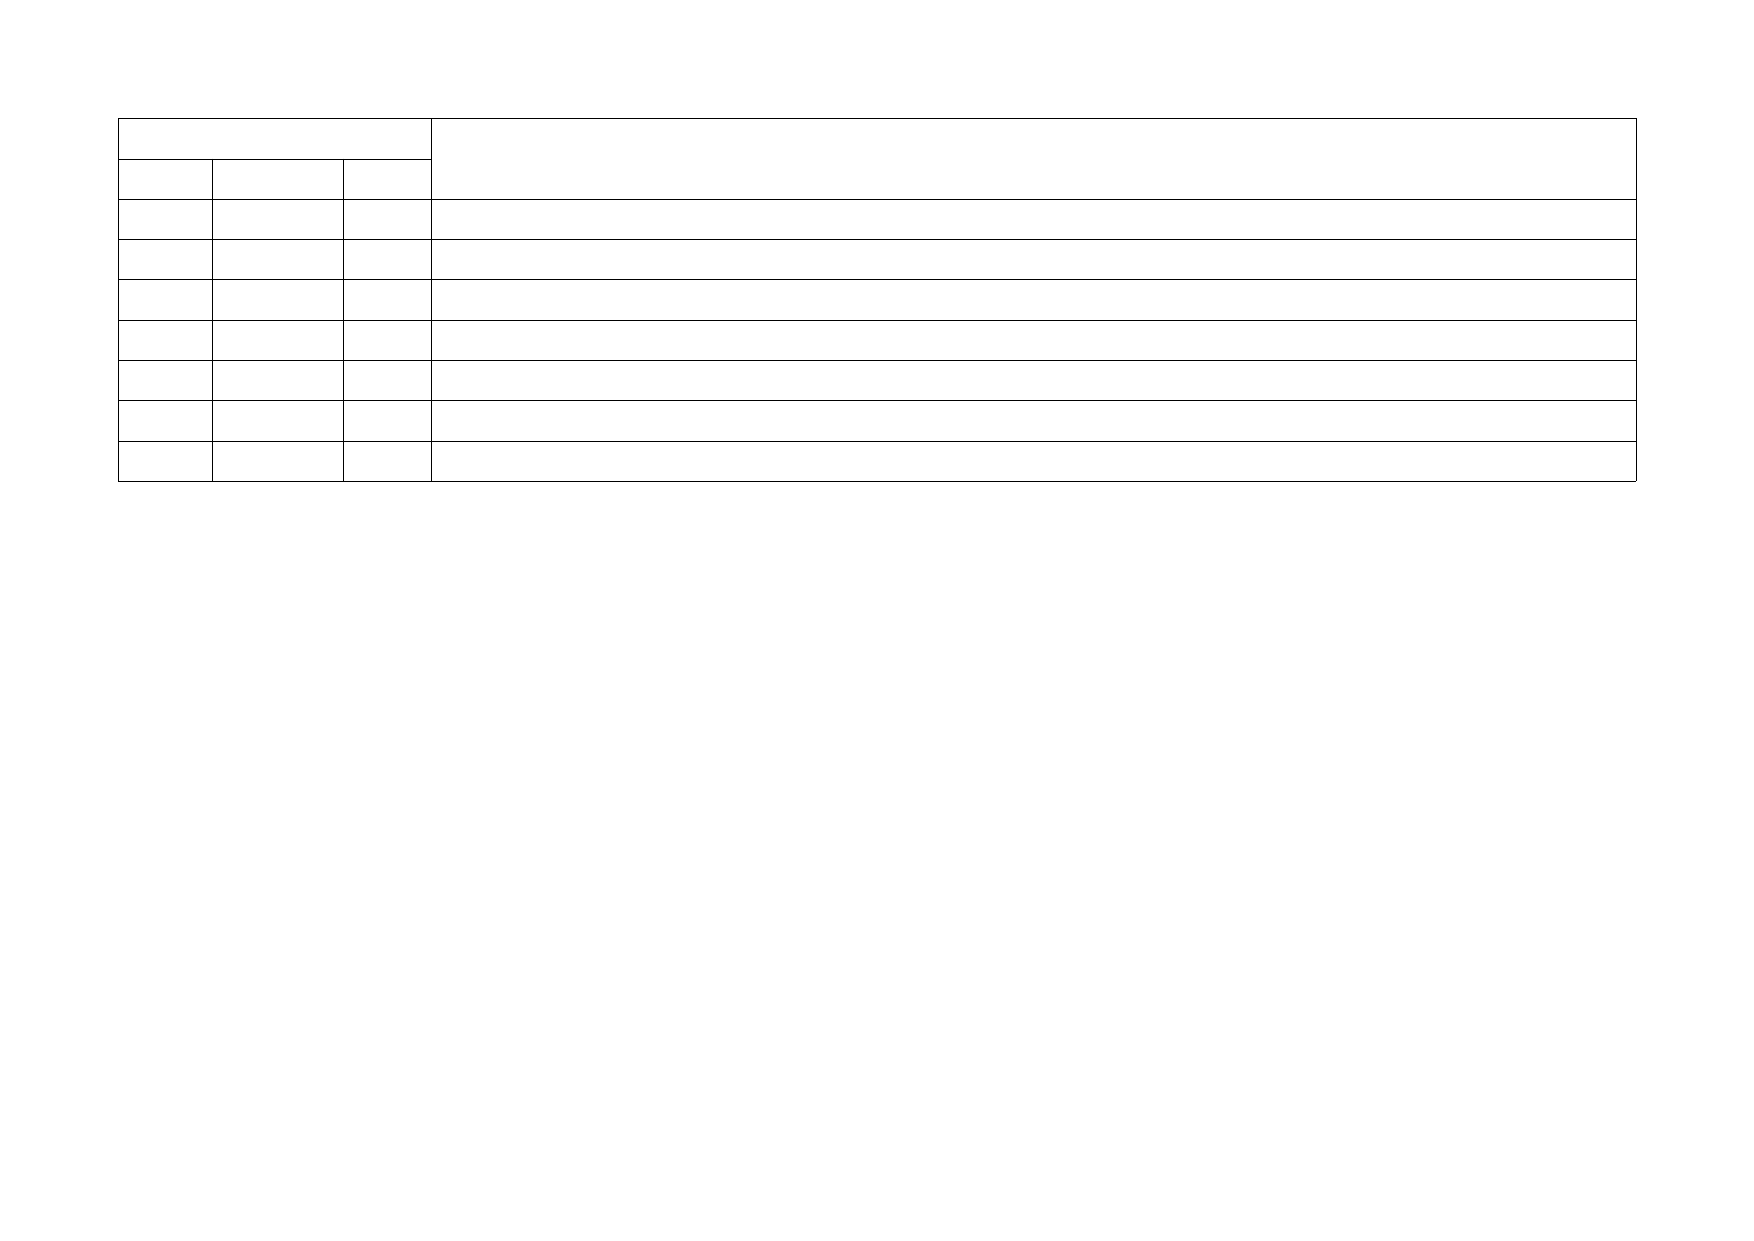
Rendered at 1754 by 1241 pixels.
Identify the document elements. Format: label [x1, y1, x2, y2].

table_cell [432, 401, 1636, 441]
table_cell [344, 321, 431, 360]
table_cell [344, 240, 431, 279]
table_cell [344, 160, 431, 199]
table_cell [344, 442, 431, 481]
table_cell [213, 442, 343, 481]
table_cell [213, 361, 343, 400]
table_cell [119, 401, 212, 441]
table_header [119, 119, 431, 158]
table_cell [432, 442, 1636, 481]
table_cell [213, 200, 343, 239]
table_cell [119, 321, 212, 360]
table_cell [432, 280, 1636, 320]
table_cell [432, 240, 1636, 279]
table_cell [119, 361, 212, 400]
table_cell [432, 361, 1636, 400]
table_cell [344, 280, 431, 320]
table_cell [213, 160, 343, 199]
table_cell [432, 200, 1636, 239]
table_cell [213, 321, 343, 360]
table_cell [213, 280, 343, 320]
table_cell [213, 401, 343, 441]
table_cell [344, 401, 431, 441]
table_cell [119, 240, 212, 279]
table_cell [432, 321, 1636, 360]
table_cell [119, 160, 212, 199]
table_cell [119, 442, 212, 481]
table_cell [344, 200, 431, 239]
table_cell [119, 200, 212, 239]
table_cell [119, 280, 212, 320]
table_cell [213, 240, 343, 279]
table_header [432, 119, 1636, 199]
table_cell [344, 361, 431, 400]
